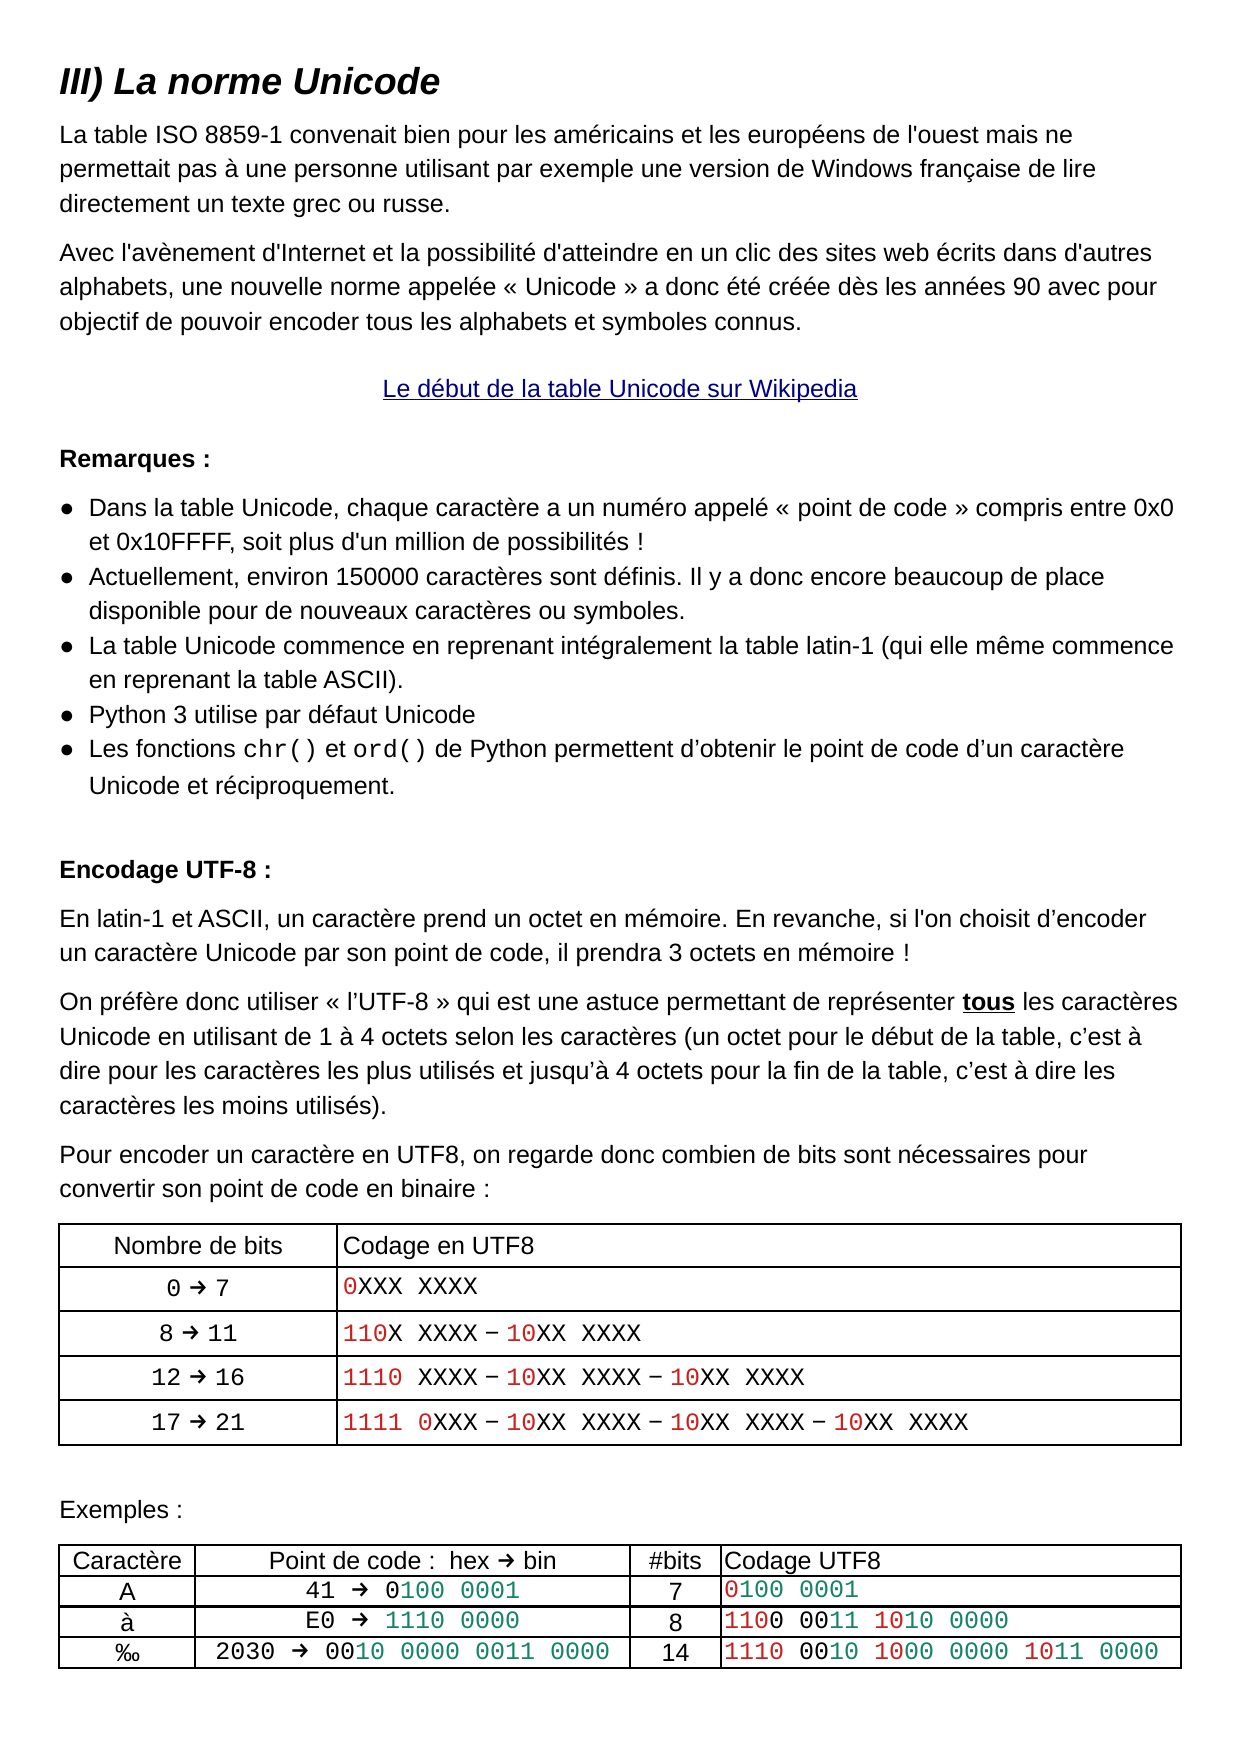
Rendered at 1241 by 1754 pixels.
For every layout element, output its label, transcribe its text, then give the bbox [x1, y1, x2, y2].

text Avec l'avènement d'Internet et la possibilité d'atteindre en un clic des sites web écrits dans d'autres alphabets, une nouvelle norme appelée « Unicode » a donc été créée dès les années 90 avec pour objectif de pouvoir encoder tous les alphabets et symboles connus. [59, 238, 1181, 336]
text Encodage UTF-8 : [59, 854, 1181, 883]
table_cell 12 → 16 [60, 1357, 336, 1399]
text En latin-1 et ASCII, un caractère prend un octet en mémoire. En revanche, si l'on choisit d’encoder un caractère Unicode par son point de code, il prendra 3 octets en mémoire ! [59, 904, 1181, 967]
table_header Point de code : hex → bin [196, 1546, 629, 1574]
table_cell 7 [631, 1577, 720, 1605]
table_cell 41 → 0100 0001 [196, 1577, 629, 1605]
table_header #bits [631, 1546, 720, 1574]
table_cell 8 → 11 [60, 1312, 336, 1354]
table_cell 1110 XXXX − 10XX XXXX − 10XX XXXX [338, 1357, 1180, 1399]
text Remarques : [59, 443, 1181, 472]
table_cell ‰ [60, 1638, 194, 1667]
list Les fonctions chr() et ord() de Python permettent d’obtenir le point de code d’un caractère Unicode et réciproquement. [59, 734, 1181, 800]
text On préfère donc utiliser « l’UTF-8 » qui est une astuce permettant de représenter tous les caractères Unicode en utilisant de 1 à 4 octets selon les caractères (un octet pour le début de la table, c’est à dire pour les caractères les plus utilisés et jusqu’à 4 octets pour la fin de la table, c’est à dire les caractères les moins utilisés). [59, 987, 1181, 1119]
table_header Caractère [60, 1546, 194, 1574]
table_header Codage en UTF8 [338, 1225, 1180, 1266]
list Python 3 utilise par défaut Unicode [59, 700, 1181, 729]
table_cell E0 → 1110 0000 [196, 1608, 629, 1636]
table_cell 17 → 21 [60, 1401, 336, 1443]
table_header Codage UTF8 [722, 1546, 1180, 1574]
table_cell 0XXX XXXX [338, 1268, 1180, 1310]
table_cell 110X XXXX − 10XX XXXX [338, 1312, 1180, 1354]
table_cell 1110 0010 1000 0000 1011 0000 [722, 1638, 1180, 1667]
table_cell 0100 0001 [722, 1577, 1180, 1605]
list Actuellement, environ 150000 caractères sont définis. Il y a donc encore beaucoup de place disponible pour de nouveaux caractères ou symboles. [59, 562, 1181, 625]
table_cell 1111 0XXX − 10XX XXXX − 10XX XXXX − 10XX XXXX [338, 1401, 1180, 1443]
table_cell 1100 0011 1010 0000 [722, 1608, 1180, 1636]
list La norme Unicode [59, 59, 1181, 102]
text Pour encoder un caractère en UTF8, on regarde donc combien de bits sont nécessaires pour convertir son point de code en binaire : [59, 1140, 1181, 1203]
table_cell 8 [631, 1608, 720, 1636]
table_cell à [60, 1608, 194, 1636]
table_cell 2030 → 0010 0000 0011 0000 [196, 1638, 629, 1667]
table_cell 14 [631, 1638, 720, 1667]
list La table Unicode commence en reprenant intégralement la table latin-1 (qui elle même commence en reprenant la table ASCII). [59, 631, 1181, 694]
list Dans la table Unicode, chaque caractère a un numéro appelé « point de code » compris entre 0x0 et 0x10FFFF, soit plus d'un million de possibilités ! [59, 493, 1181, 556]
table_cell 0 → 7 [60, 1268, 336, 1310]
text Exemples : [59, 1494, 1181, 1523]
text Le début de la table Unicode sur Wikipedia [59, 374, 1181, 402]
table_cell A [60, 1577, 194, 1605]
text La table ISO 8859-1 convenait bien pour les américains et les européens de l'ouest mais ne permettait pas à une personne utilisant par exemple une version de Windows française de lire directement un texte grec ou russe. [59, 120, 1181, 218]
table_header Nombre de bits [60, 1225, 336, 1266]
